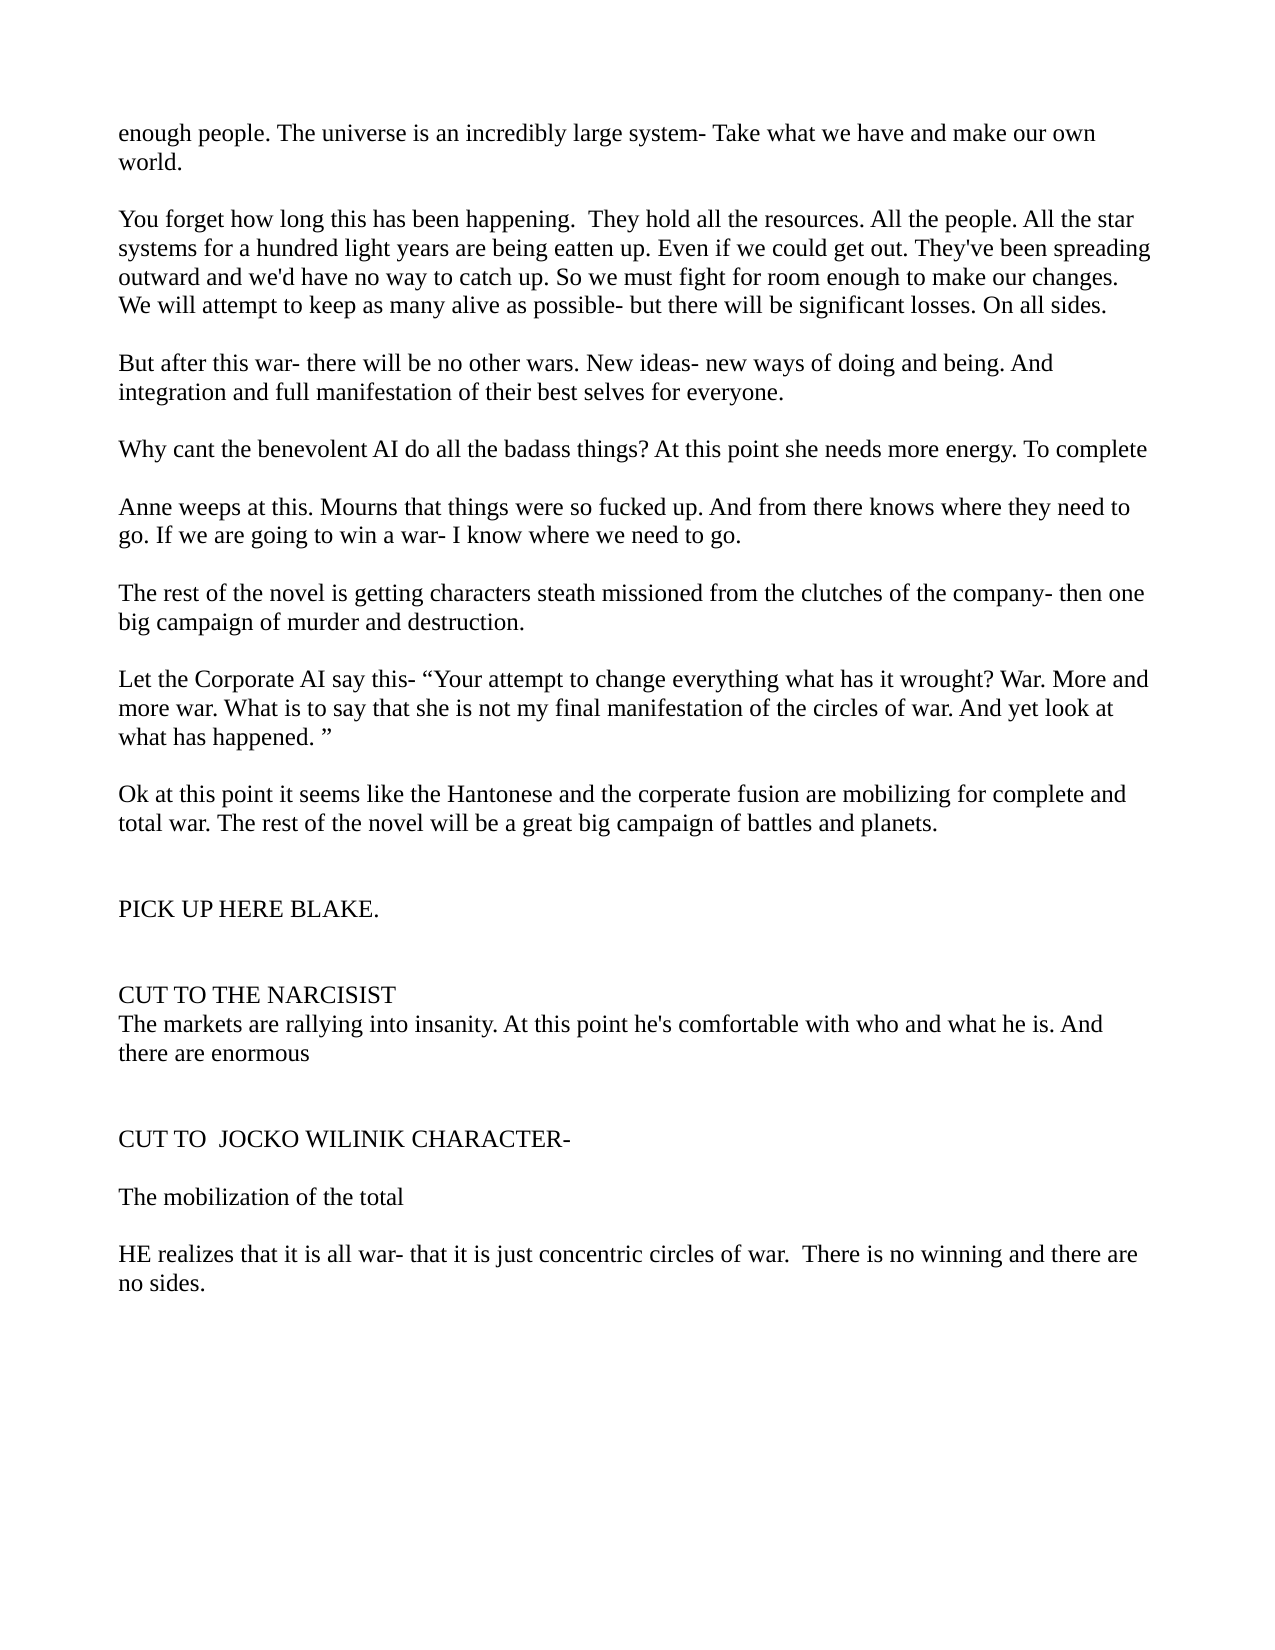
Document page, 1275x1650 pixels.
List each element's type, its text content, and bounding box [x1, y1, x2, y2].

text The mobilization of the total [118, 1182, 1157, 1211]
text HE realizes that it is all war- that it is just concentric circles of war. There is no winning and there are no sides. [118, 1239, 1157, 1297]
text The rest of the novel is getting characters steath missioned from the clutches of the company- then one big campaign of murder and destruction. [118, 578, 1157, 636]
text CUT TO THE NARCISIST [118, 981, 1157, 1009]
text enough people. The universe is an incredibly large system- Take what we have and make our own world. [118, 118, 1157, 176]
text The markets are rallying into insanity. At this point he's comfortable with who and what he is. And there are enormous CUT TO JOCKO WILINIK CHARACTER- [118, 1009, 1157, 1153]
text You forget how long this has been happening. They hold all the resources. All the people. All the star systems for a hundred light years are being eatten up. Even if we could get out. They've been spreading outward and we'd have no way to catch up. So we must fight for room enough to make our changes. We will attempt to keep as many alive as possible- but there will be significant losses. On all sides. But after this war- there will be no other wars. New ideas- new ways of doing and being. And integration and full manifestation of their best selves for everyone. [118, 204, 1157, 406]
text Anne weeps at this. Mourns that things were so fucked up. And from there knows where they need to go. If we are going to win a war- I know where we need to go. [118, 492, 1157, 549]
text Why cant the benevolent AI do all the badass things? At this point she needs more energy. To complete [118, 434, 1157, 463]
text Let the Corporate AI say this- “Your attempt to change everything what has it wrought? War. More and more war. What is to say that she is not my final manifestation of the circles of war. And yet look at what has happened. ” Ok at this point it seems like the Hantonese and the corperate fusion are mobilizing for complete and total war. The rest of the novel will be a great big campaign of battles and planets. PICK UP HERE BLAKE. [118, 664, 1157, 923]
